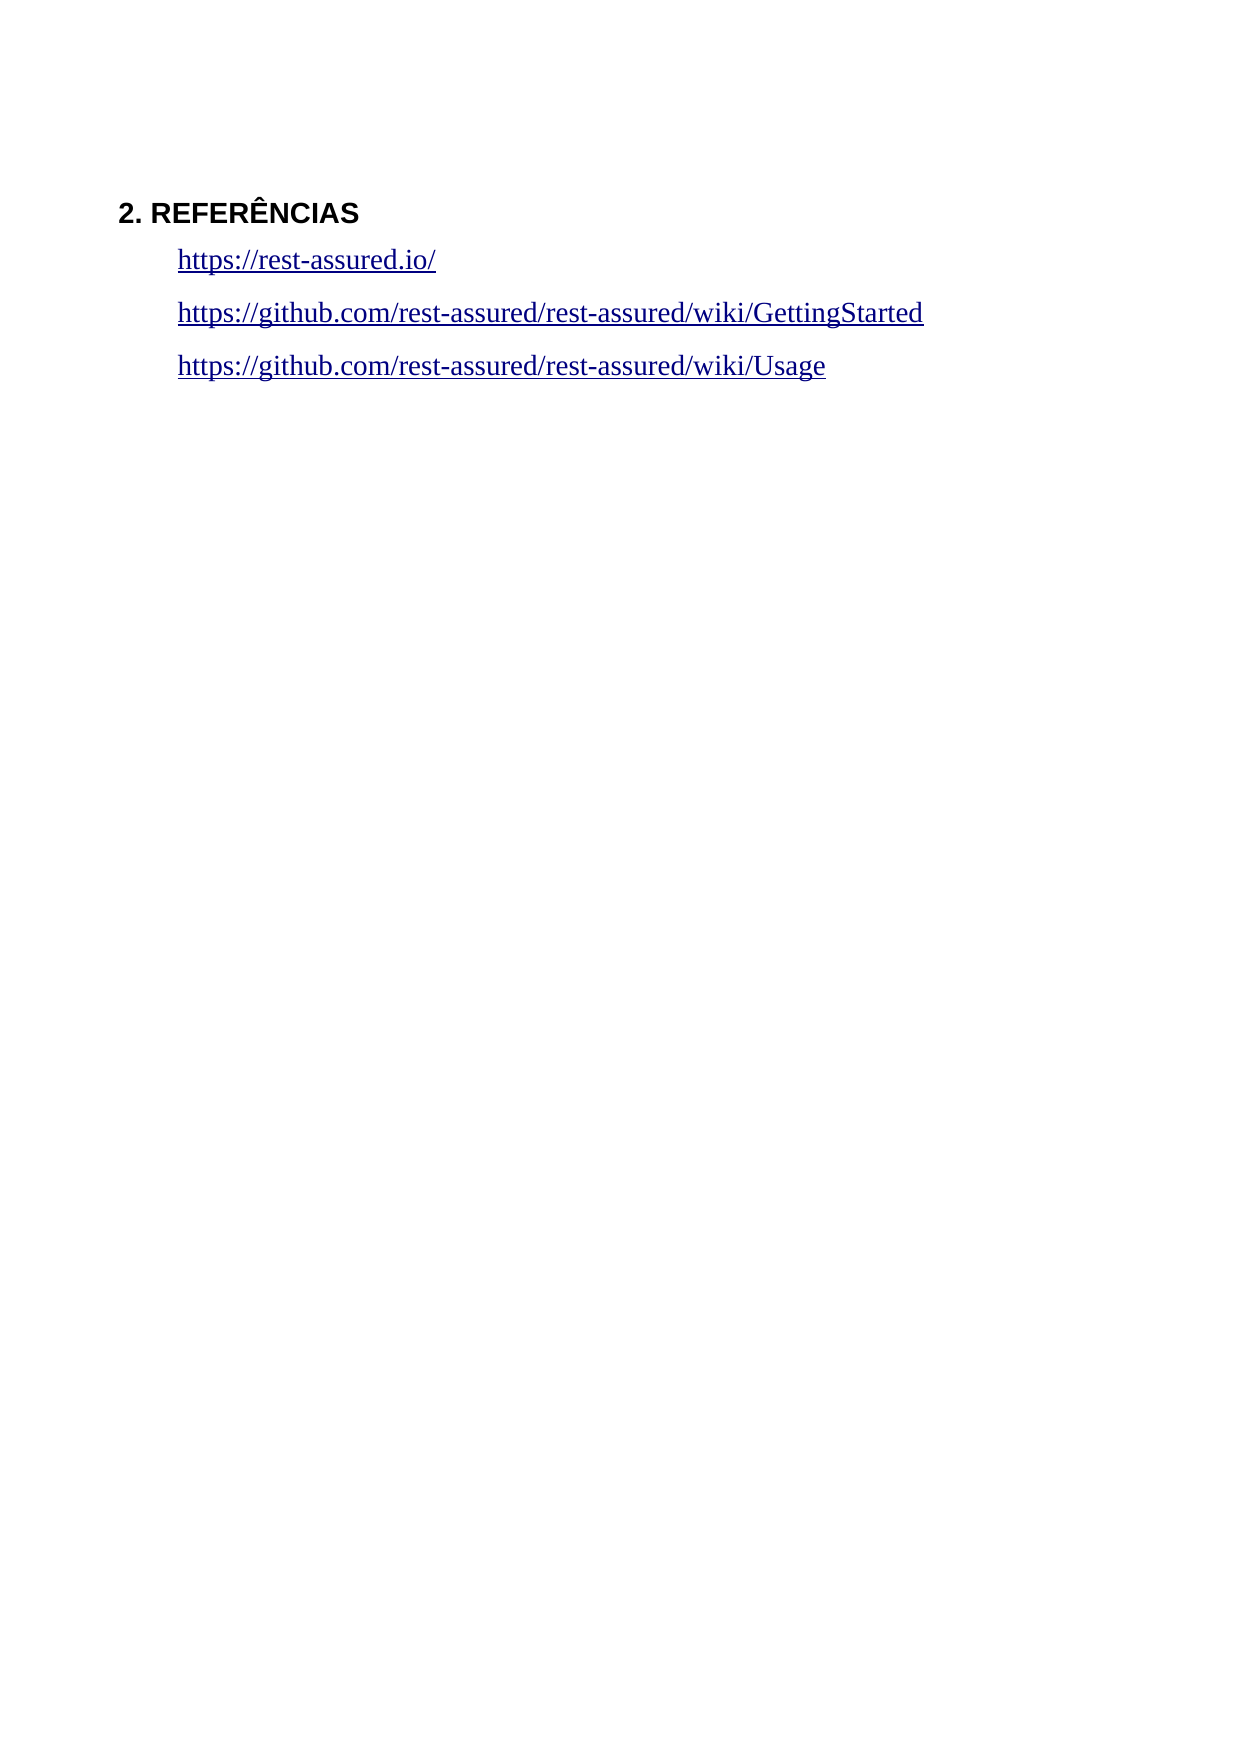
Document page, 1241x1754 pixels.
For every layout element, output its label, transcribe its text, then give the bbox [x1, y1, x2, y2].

subtitle 2. REFERÊNCIAS [118, 196, 1122, 230]
text https://github.com/rest-assured/rest-assured/wiki/Usage [118, 348, 1122, 382]
text https://rest-assured.io/ [118, 242, 1122, 276]
text https://github.com/rest-assured/rest-assured/wiki/GettingStarted [118, 295, 1122, 329]
